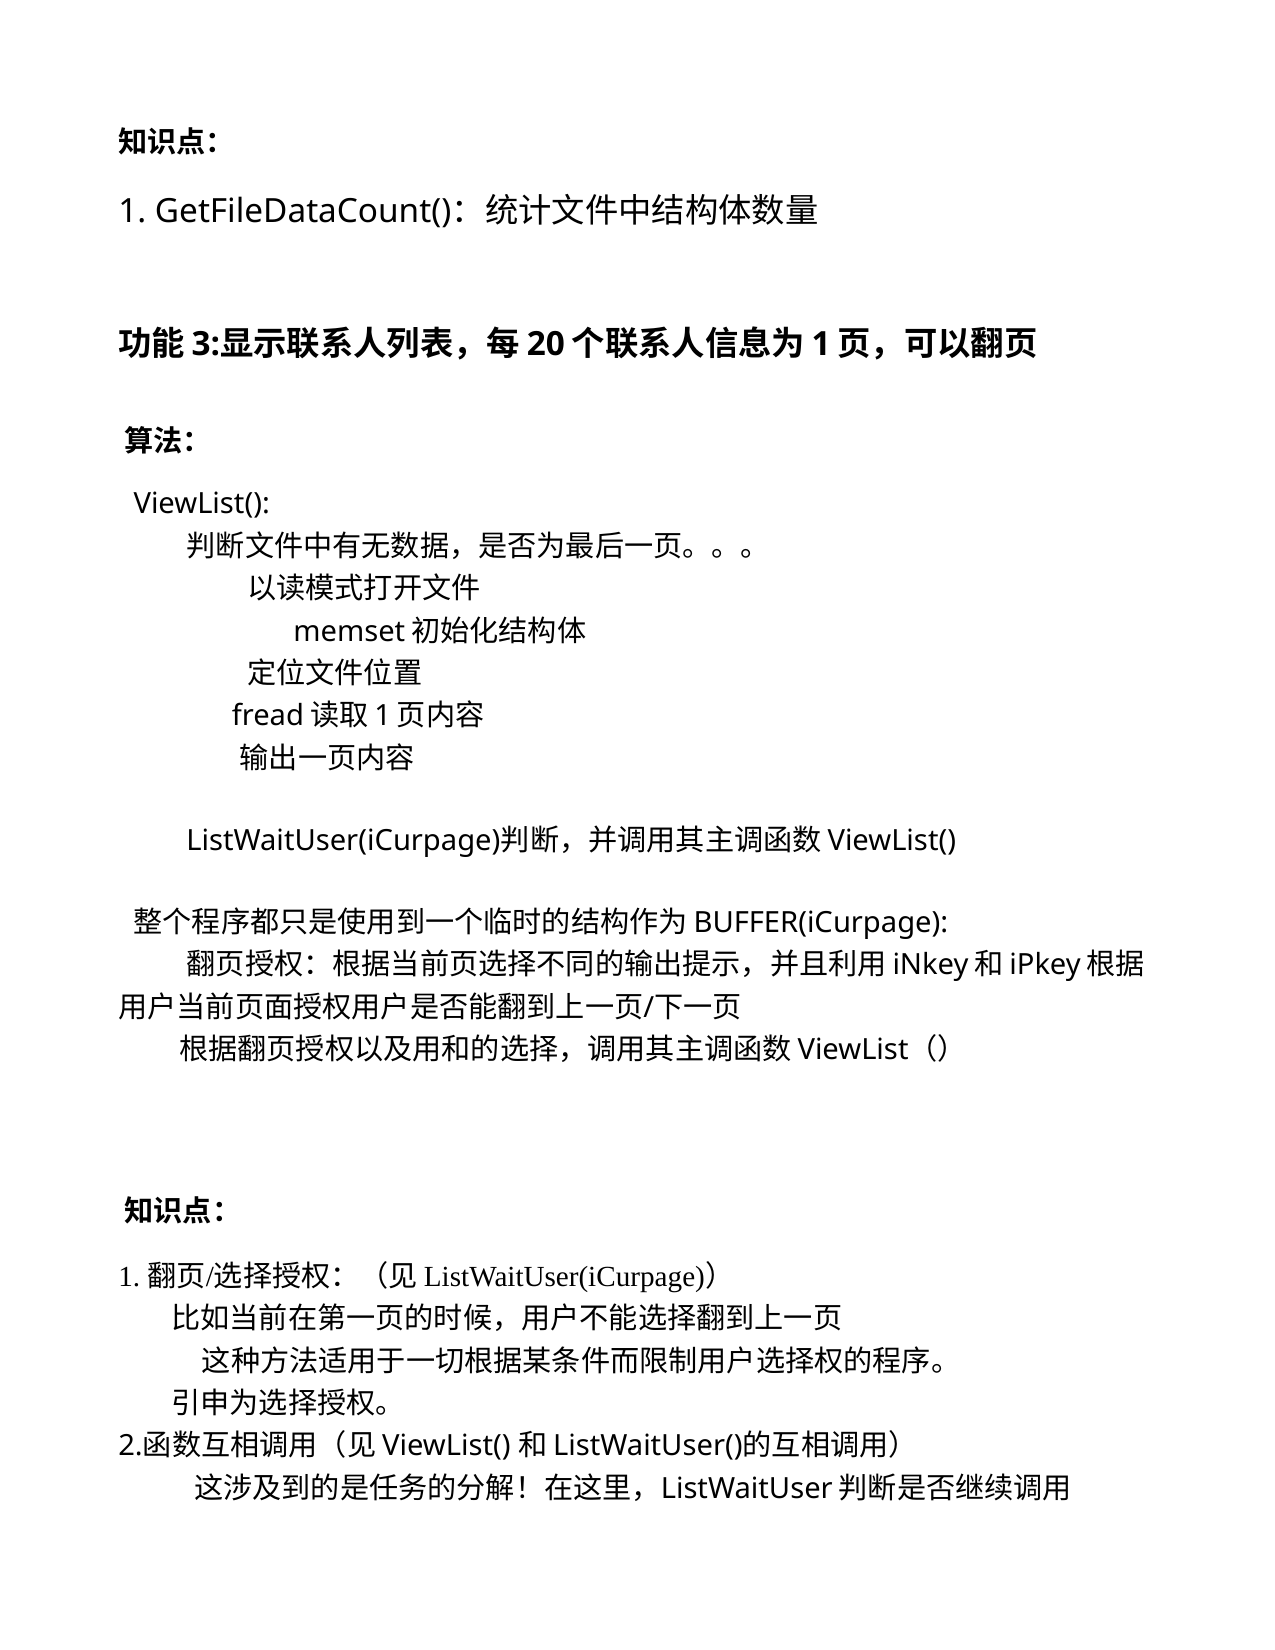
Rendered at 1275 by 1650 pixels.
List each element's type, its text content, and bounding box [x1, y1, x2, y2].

text 输出一页内容 [118, 734, 1157, 777]
text 知识点： [118, 118, 1157, 160]
text 整个程序都只是使用到一个临时的结构作为BUFFER(iCurpage): [118, 898, 1157, 941]
text ViewList(): [118, 483, 1157, 522]
text 根据翻页授权以及用和的选择，调用其主调函数ViewList（） [118, 1026, 1157, 1068]
text 1. GetFileDataCount()：统计文件中结构体数量 [118, 183, 1157, 232]
text 算法： [118, 417, 1157, 459]
text 定位文件位置 [118, 649, 1157, 692]
text 这涉及到的是任务的分解！在这里，ListWaitUser判断是否继续调用 [118, 1464, 1157, 1507]
text 以读模式打开文件 [118, 565, 1157, 607]
text ListWaitUser(iCurpage)判断，并调用其主调函数ViewList() [118, 816, 1157, 859]
text 翻页授权：根据当前页选择不同的输出提示，并且利用iNkey和iPkey根据用户当前页面授权用户是否能翻到上一页/下一页 [118, 941, 1157, 1026]
text 1. 翻页/选择授权：（见ListWaitUser(iCurpage)） [118, 1252, 1157, 1295]
text 这种方法适用于一切根据某条件而限制用户选择权的程序。 [118, 1337, 1157, 1379]
subtitle 功能3:显示联系人列表，每20个联系人信息为1页，可以翻页 [118, 317, 1157, 365]
text fread读取1页内容 [118, 692, 1157, 734]
text 2.函数互相调用（见ViewList() 和ListWaitUser()的互相调用） [118, 1422, 1157, 1464]
text 知识点： [118, 1187, 1157, 1229]
text 比如当前在第一页的时候，用户不能选择翻到上一页 [118, 1295, 1157, 1337]
text memset初始化结构体 [118, 607, 1157, 649]
text 引申为选择授权。 [118, 1379, 1157, 1422]
text 判断文件中有无数据，是否为最后一页。。。 [118, 522, 1157, 565]
